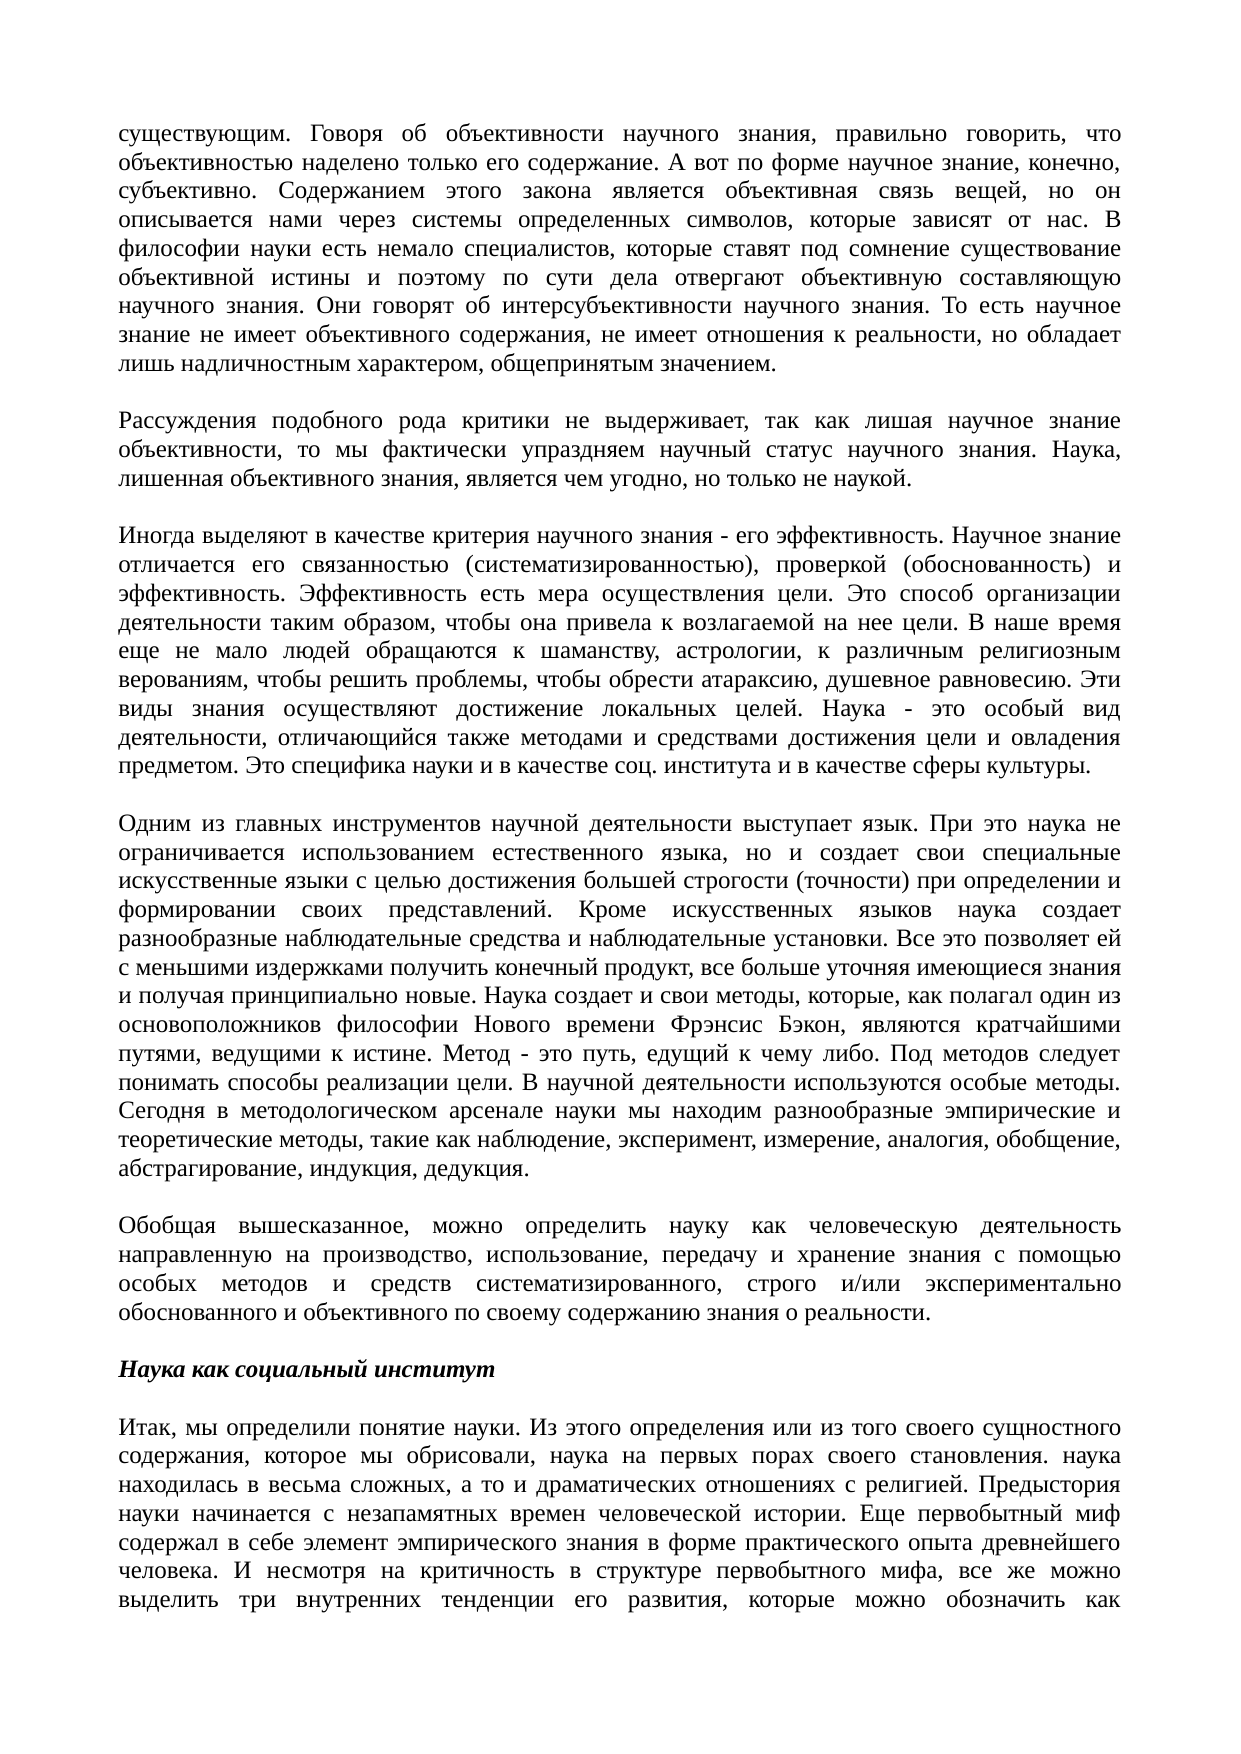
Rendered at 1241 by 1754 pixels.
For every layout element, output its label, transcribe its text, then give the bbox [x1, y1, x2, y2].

text Наука как социальный институт [118, 1354, 1122, 1383]
text Рассуждения подобного рода критики не выдерживает, так как лишая научное знание объективности, то мы фактически упраздняем научный статус научного знания. Наука, лишенная объективного знания, является чем угодно, но только не наукой. [118, 406, 1122, 492]
text Одним из главных инструментов научной деятельности выступает язык. При это наука не ограничивается использованием естественного языка, но и создает свои специальные искусственные языки с целью достижения большей строгости (точности) при определении и формировании своих представлений. Кроме искусственных языков наука создает разнообразные наблюдательные средства и наблюдательные установки. Все это позволяет ей с меньшими издержками получить конечный продукт, все больше уточняя имеющиеся знания и получая принципиально новые. Наука создает и свои методы, которые, как полагал один из основоположников философии Нового времени Фрэнсис Бэкон, являются кратчайшими путями, ведущими к истине. Метод - это путь, едущий к чему либо. Под методов следует понимать способы реализации цели. В научной деятельности используются особые методы. Сегодня в методологическом арсенале науки мы находим разнообразные эмпирические и теоретические методы, такие как наблюдение, эксперимент, измерение, аналогия, обобщение, абстрагирование, индукция, дедукция. [118, 808, 1122, 1182]
text Иногда выделяют в качестве критерия научного знания - его эффективность. Научное знание отличается его связанностью (систематизированностью), проверкой (обоснованность) и эффективность. Эффективность есть мера осуществления цели. Это способ организации деятельности таким образом, чтобы она привела к возлагаемой на нее цели. В наше время еще не мало людей обращаются к шаманству, астрологии, к различным религиозным верованиям, чтобы решить проблемы, чтобы обрести атараксию, душевное равновесию. Эти виды знания осуществляют достижение локальных целей. Наука - это особый вид деятельности, отличающийся также методами и средствами достижения цели и овладения предметом. Это специфика науки и в качестве соц. института и в качестве сферы культуры. [118, 521, 1122, 779]
text существующим. Говоря об объективности научного знания, правильно говорить, что объективностью наделено только его содержание. А вот по форме научное знание, конечно, субъективно. Содержанием этого закона является объективная связь вещей, но он описывается нами через системы определенных символов, которые зависят от нас. В философии науки есть немало специалистов, которые ставят под сомнение существование объективной истины и поэтому по сути дела отвергают объективную составляющую научного знания. Они говорят об интерсубъективности научного знания. То есть научное знание не имеет объективного содержания, не имеет отношения к реальности, но обладает лишь надличностным характером, общепринятым значением. [118, 118, 1122, 377]
text Итак, мы определили понятие науки. Из этого определения или из того своего сущностного содержания, которое мы обрисовали, наука на первых порах своего становления. наука находилась в весьма сложных, а то и драматических отношениях с религией. Предыстория науки начинается с незапамятных времен человеческой истории. Еще первобытный миф содержал в себе элемент эмпирического знания в форме практического опыта древнейшего человека. И несмотря на критичность в структуре первобытного мифа, все же можно выделить три внутренних тенденции его развития, которые можно обозначить как [118, 1412, 1122, 1613]
text Обобщая вышесказанное, можно определить науку как человеческую деятельность направленную на производство, использование, передачу и хранение знания с помощью особых методов и средств систематизированного, строго и/или экспериментально обоснованного и объективного по своему содержанию знания о реальности. [118, 1211, 1122, 1326]
